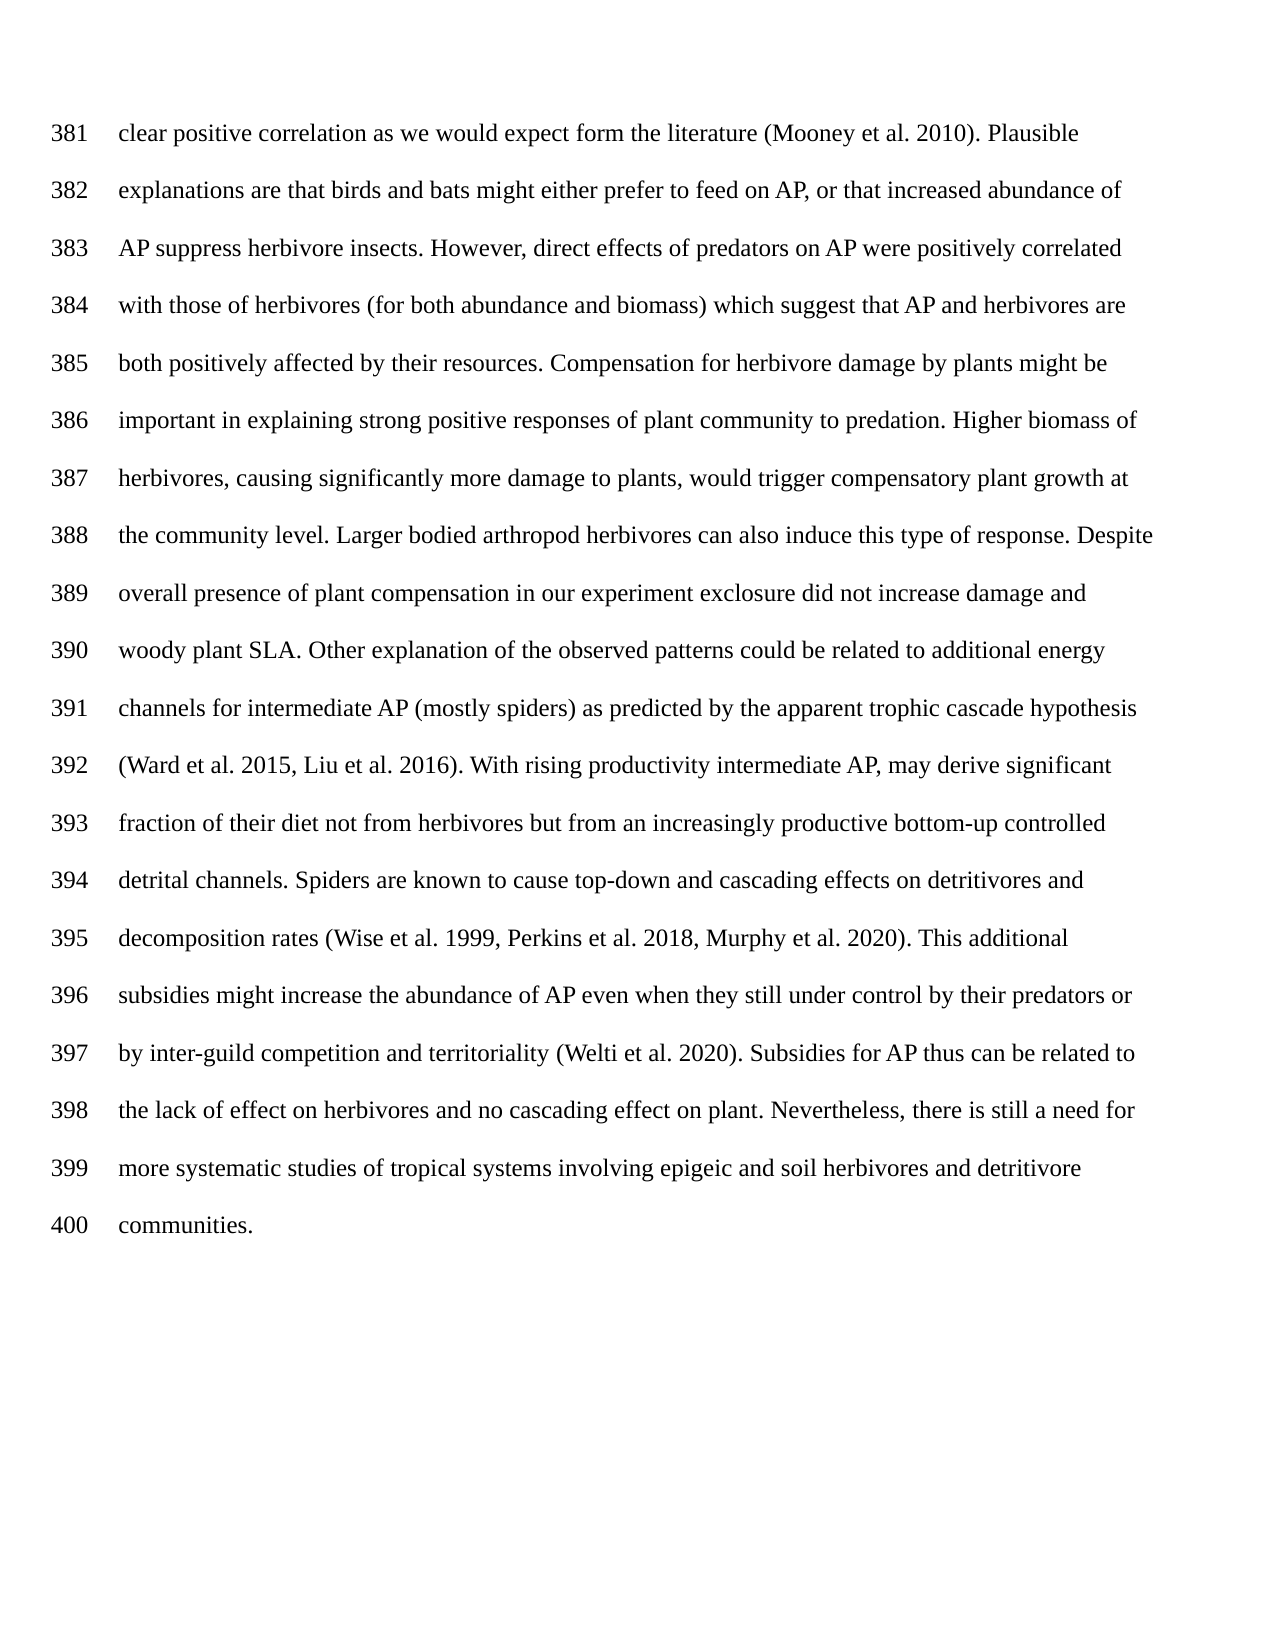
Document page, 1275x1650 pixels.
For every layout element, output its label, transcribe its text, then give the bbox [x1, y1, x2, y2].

text clear positive correlation as we would expect form the literature (Mooney et al. 2010). Plausible explanations are that birds and bats might either prefer to feed on AP, or that increased abundance of AP suppress herbivore insects. However, direct effects of predators on AP were positively correlated with those of herbivores (for both abundance and biomass) which suggest that AP and herbivores are both positively affected by their resources. Compensation for herbivore damage by plants might be important in explaining strong positive responses of plant community to predation. Higher biomass of herbivores, causing significantly more damage to plants, would trigger compensatory plant growth at the community level. Larger bodied arthropod herbivores can also induce this type of response. Despite overall presence of plant compensation in our experiment exclosure did not increase damage and woody plant SLA. Other explanation of the observed patterns could be related to additional energy channels for intermediate AP (mostly spiders) as predicted by the apparent trophic cascade hypothesis (Ward et al. 2015, Liu et al. 2016). With rising productivity intermediate AP, may derive significant fraction of their diet not from herbivores but from an increasingly productive bottom-up controlled detrital channels. Spiders are known to cause top-down and cascading effects on detritivores and decomposition rates (Wise et al. 1999, Perkins et al. 2018, Murphy et al. 2020). This additional subsidies might increase the abundance of AP even when they still under control by their predators or by inter-guild competition and territoriality (Welti et al. 2020). Subsidies for AP thus can be related to the lack of effect on herbivores and no cascading effect on plant. Nevertheless, there is still a need for more systematic studies of tropical systems involving epigeic and soil herbivores and detritivore communities. [118, 118, 1157, 1239]
